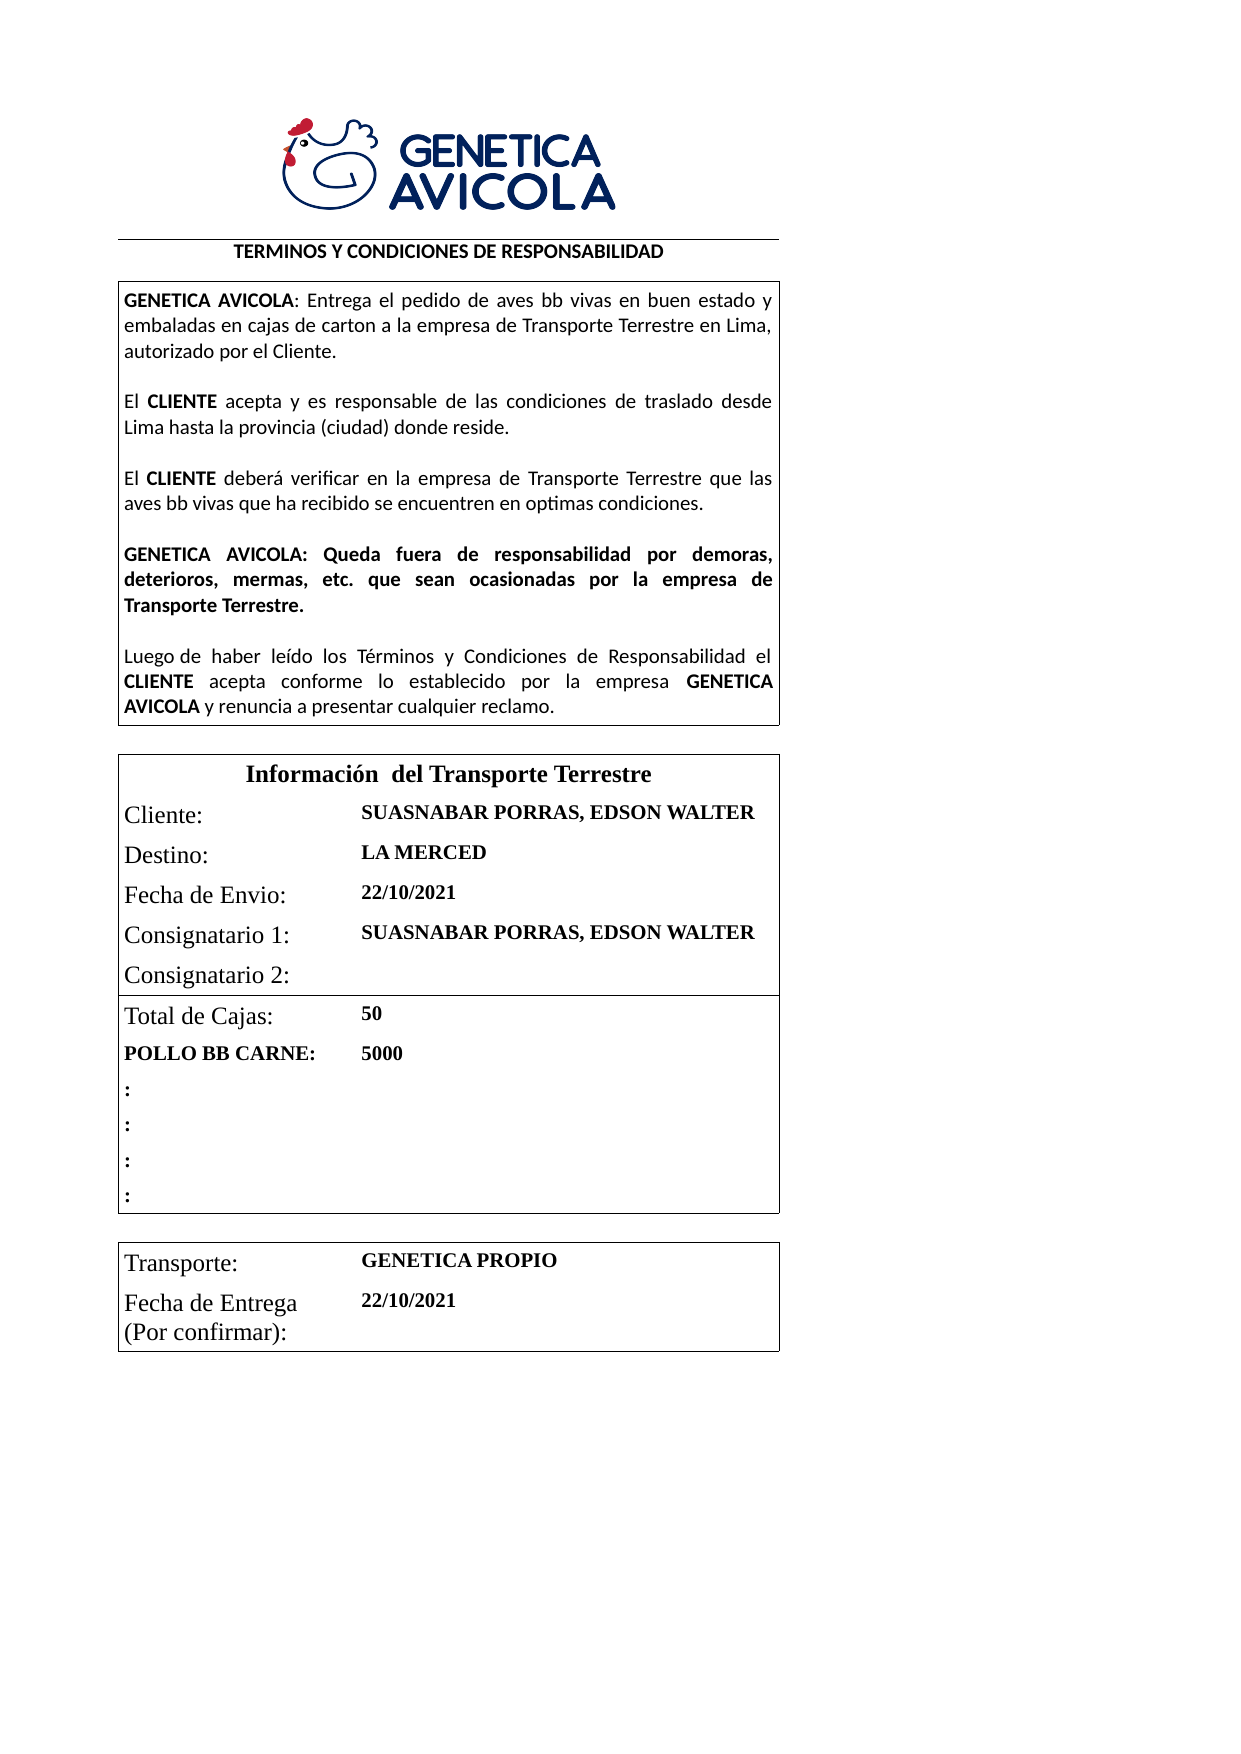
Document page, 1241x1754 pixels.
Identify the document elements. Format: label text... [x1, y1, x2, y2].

table_cell : [119, 1178, 356, 1213]
table_cell 5000 [356, 1035, 779, 1071]
table_cell 22/10/2021 [356, 1282, 779, 1351]
table_cell [356, 955, 779, 995]
table_cell Destino: [119, 834, 356, 874]
table_cell [356, 1178, 779, 1213]
table_cell [118, 1214, 356, 1242]
table_cell [356, 1142, 779, 1177]
table_cell : [119, 1071, 356, 1106]
table_cell Fecha de Envio: [119, 874, 356, 914]
table_cell LA MERCED [356, 834, 779, 874]
table_cell [356, 1106, 779, 1142]
table_cell [356, 1071, 779, 1106]
table_cell Fecha de Entrega (Por confirmar): [119, 1282, 356, 1351]
table_cell : [119, 1106, 356, 1142]
picture [282, 118, 616, 210]
table_cell : [119, 1142, 356, 1177]
table_cell SUASNABAR PORRAS, EDSON WALTER [356, 915, 779, 955]
table_cell Consignatario 2: [119, 955, 356, 995]
table_cell GENETICA AVICOLA: Entrega el pedido de aves bb vivas en buen estado y embaladas en cajas de carton a la empresa de Transporte Terrestre en Lima, autorizado por el Cliente. El CLIENTE acepta y es responsable de las condiciones de traslado desde Lima hasta la provincia (ciudad) donde reside. El CLIENTE deberá verificar en la empresa de Transporte Terrestre que las aves bb vivas que ha recibido se encuentren en optimas condiciones. GENETICA AVICOLA: Queda fuera de responsabilidad por demoras, deterioros, mermas, etc. que sean ocasionadas por la empresa de Transporte Terrestre. Luego de haber leído los Términos y Condiciones de Responsabilidad el CLIENTE acepta conforme lo establecido por la empresa GENETICA AVICOLA y renuncia a presentar cualquier reclamo. [119, 282, 779, 725]
table_cell Cliente: [119, 794, 356, 834]
table_cell [356, 1214, 779, 1242]
table_cell Consignatario 1: [119, 915, 356, 955]
table_cell Total de Cajas: [119, 996, 356, 1035]
table_cell Transporte: [119, 1243, 356, 1282]
table_cell POLLO BB CARNE: [119, 1035, 356, 1071]
table_header Información del Transporte Terrestre [119, 755, 779, 794]
table_cell 50 [356, 996, 779, 1035]
table_cell 22/10/2021 [356, 874, 779, 914]
table_header TERMINOS Y CONDICIONES DE RESPONSABILIDAD [118, 240, 779, 281]
table_cell SUASNABAR PORRAS, EDSON WALTER [356, 794, 779, 834]
table_cell GENETICA PROPIO [356, 1243, 779, 1282]
